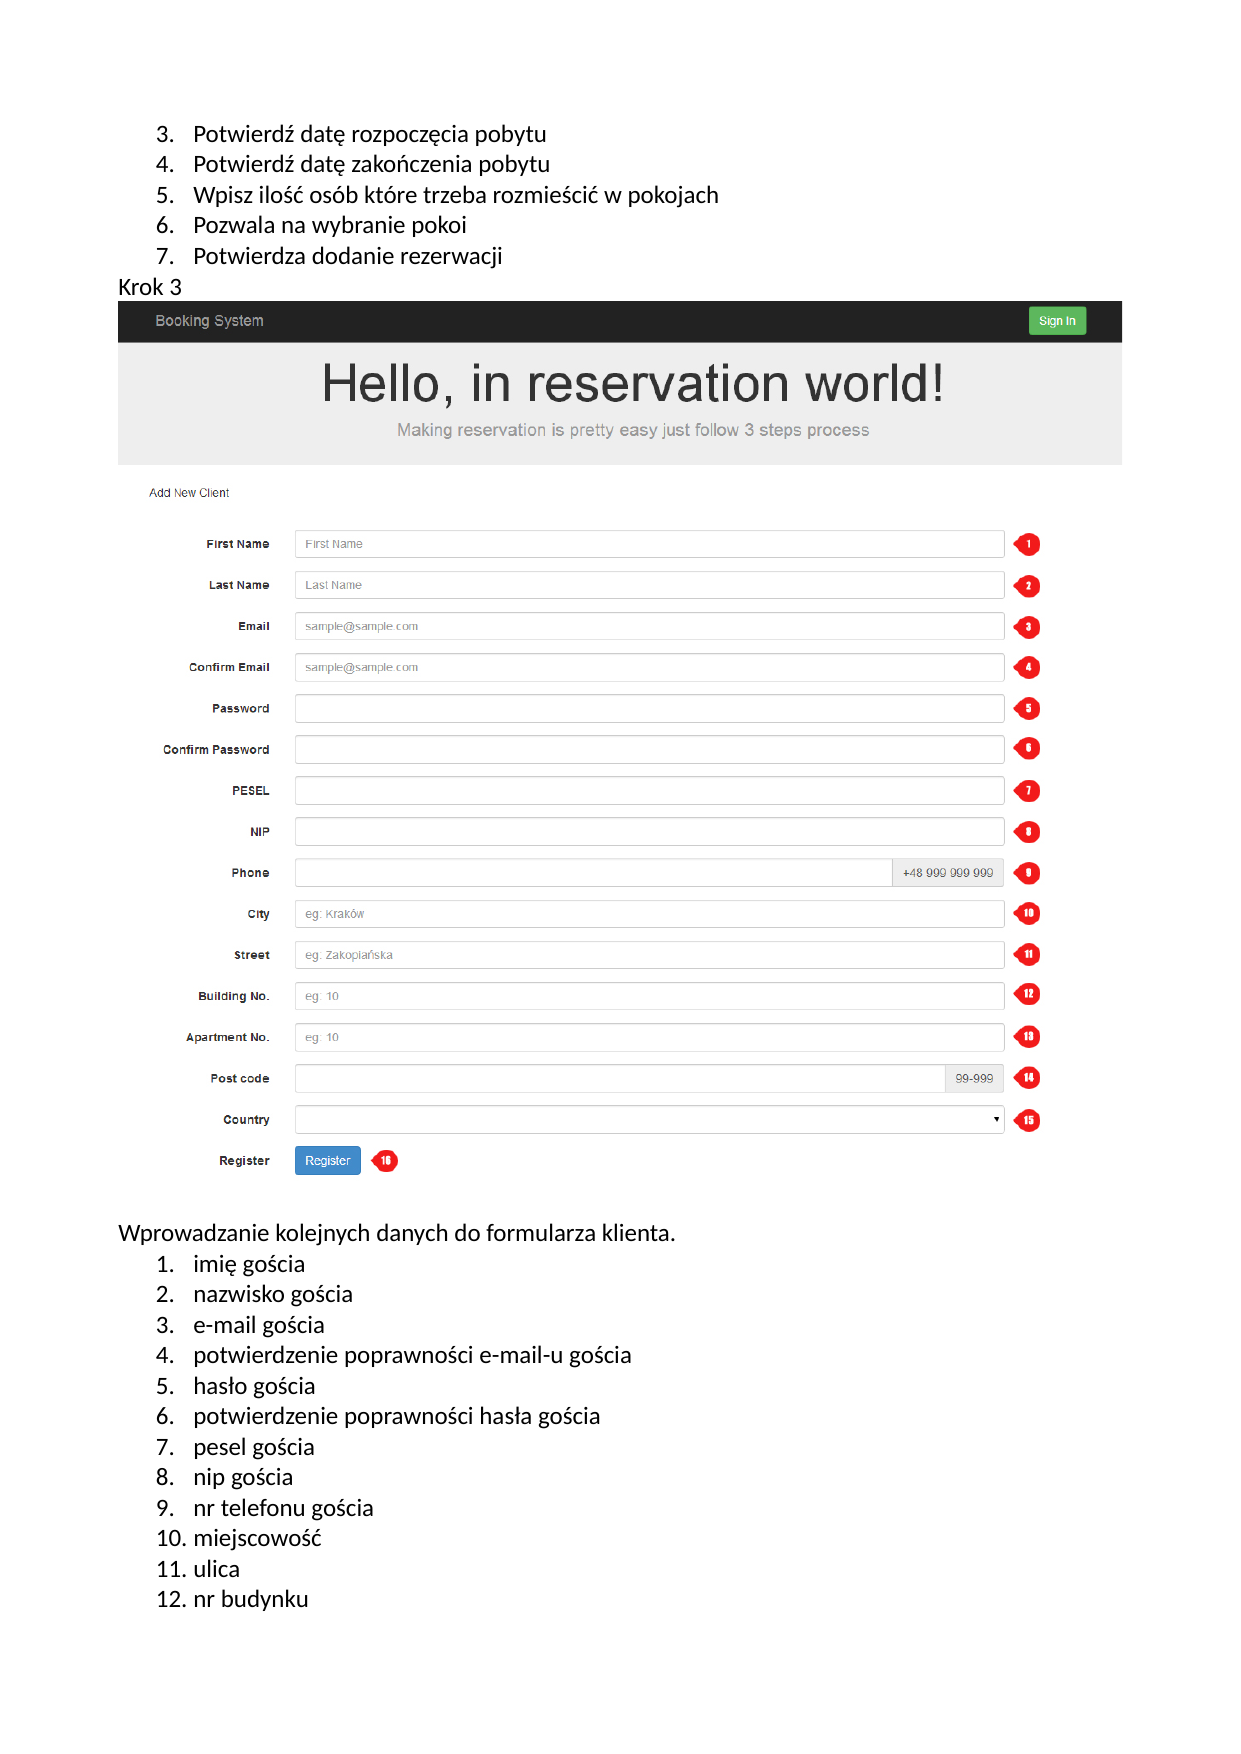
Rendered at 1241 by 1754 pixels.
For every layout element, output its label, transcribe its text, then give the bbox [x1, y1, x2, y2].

text Krok 3 [118, 271, 1122, 301]
list Potwierdź datę rozpoczęcia pobytu [156, 118, 1122, 149]
list potwierdzenie poprawności e-mail-u gościa [156, 1339, 1122, 1370]
list Pozwala na wybranie pokoi [156, 210, 1122, 240]
list e-mail gościa [156, 1309, 1122, 1339]
list Wpisz ilość osób które trzeba rozmieścić w pokojach [156, 179, 1122, 210]
list hasło gościa [156, 1370, 1122, 1400]
list pesel gościa [156, 1431, 1122, 1461]
list nazwisko gościa [156, 1278, 1122, 1309]
list Potwierdź datę zakończenia pobytu [156, 149, 1122, 179]
list Potwierdza dodanie rezerwacji [156, 240, 1122, 271]
picture [118, 301, 1123, 1218]
list nr telefonu gościa [156, 1492, 1122, 1522]
list ulica [156, 1553, 1122, 1583]
list imię gościa [156, 1248, 1122, 1278]
list potwierdzenie poprawności hasła gościa [156, 1400, 1122, 1431]
list nr budynku [156, 1583, 1122, 1614]
text Wprowadzanie kolejnych danych do formularza klienta. [118, 1218, 1122, 1248]
list nip gościa [156, 1461, 1122, 1492]
list miejscowość [156, 1522, 1122, 1553]
